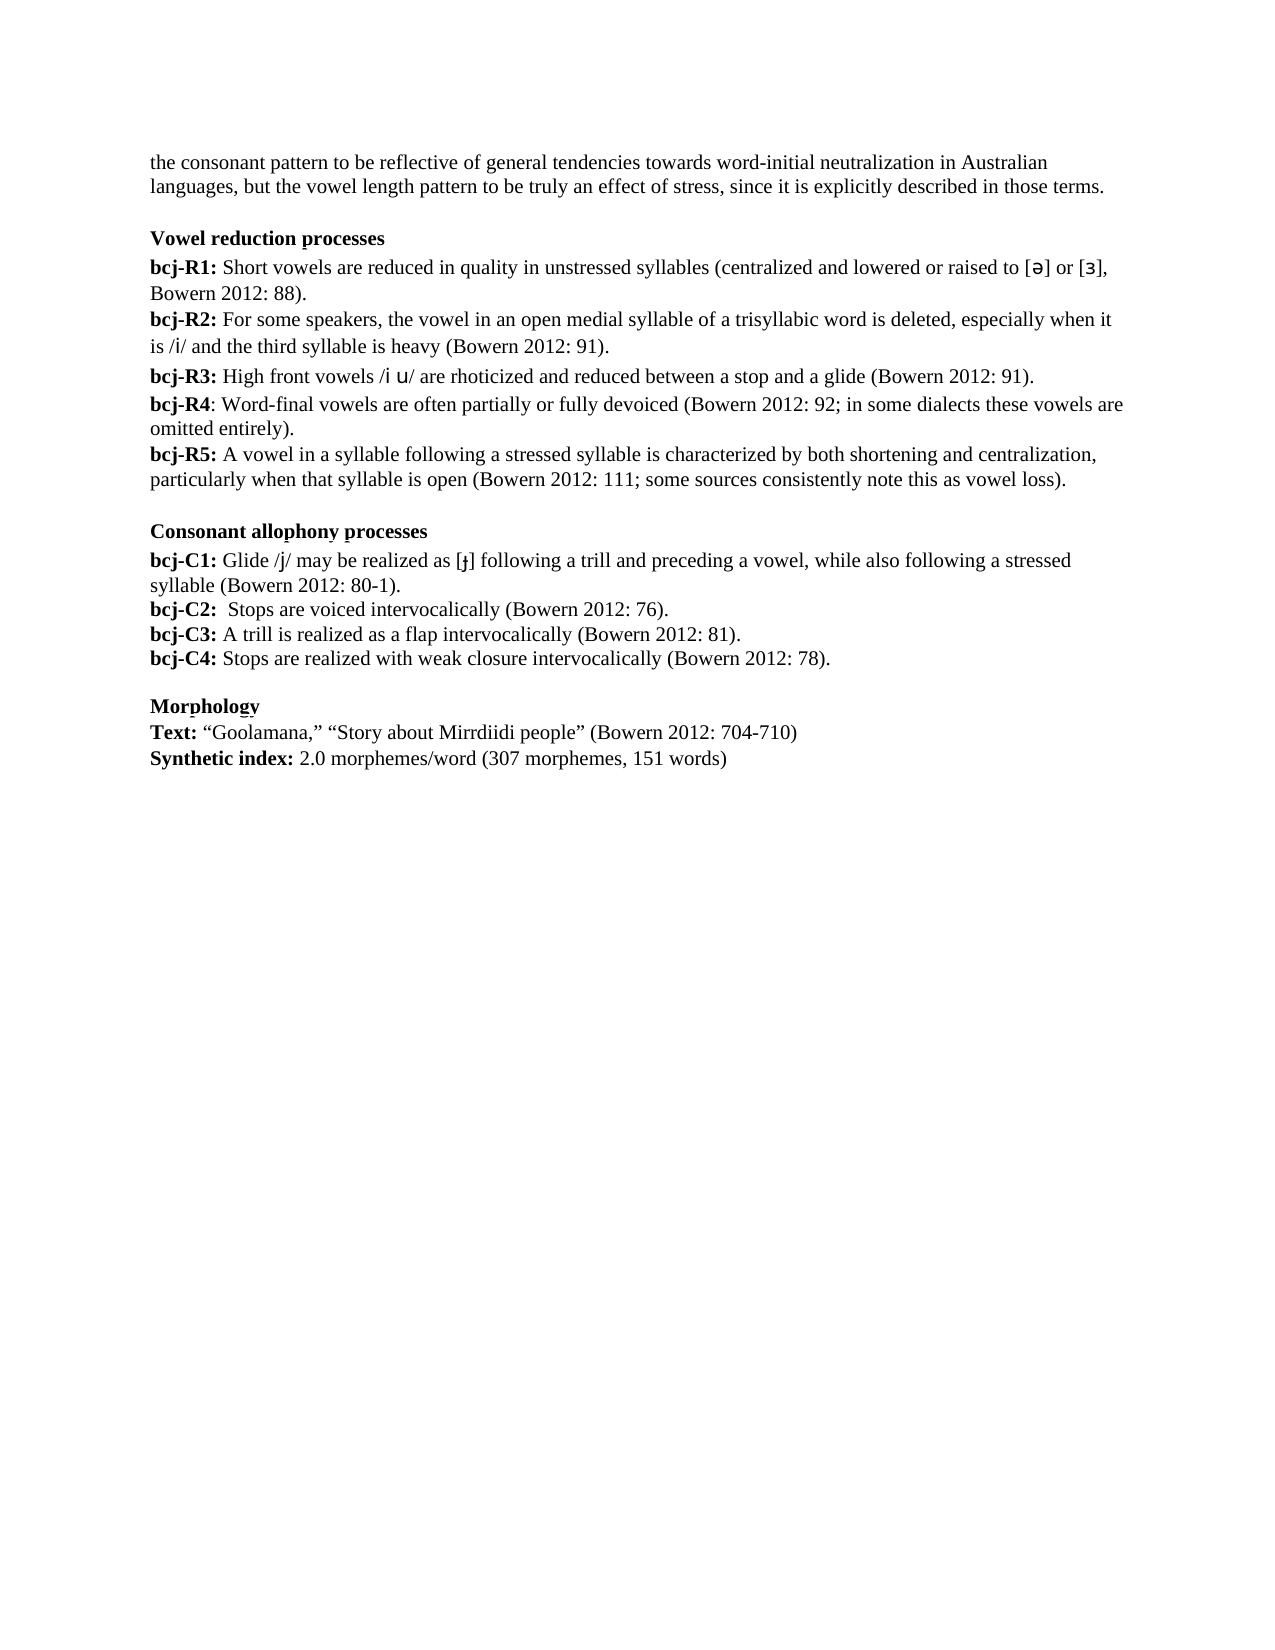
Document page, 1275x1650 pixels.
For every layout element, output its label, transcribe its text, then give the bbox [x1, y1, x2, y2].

text the consonant pattern to be reflective of general tendencies towards word-initial neutralization in Australian languages, but the vowel length pattern to be truly an effect of stress, since it is explicitly described in those terms. [150, 150, 1125, 198]
text Consonant allophony processes [150, 519, 1125, 543]
text bcj-C2: Stops are voiced intervocalically (Bowern 2012: 76). [150, 597, 1125, 621]
text Synthetic index: 2.0 morphemes/word (307 morphemes, 151 words) [150, 746, 1125, 770]
text bcj-R3: High front vowels /i u/ are rhoticized and reduced between a stop and a glide (Bowern 2012: 91). [150, 362, 1125, 390]
text Vowel reduction processes [150, 226, 1125, 250]
text bcj-C1: Glide /j/ may be realized as [ɟ] following a trill and preceding a vowel, while also following a stressed syllable (Bowern 2012: 80-1). [150, 545, 1125, 597]
text bcj-C4: Stops are realized with weak closure intervocalically (Bowern 2012: 78). [150, 646, 1125, 669]
text bcj-R2: For some speakers, the vowel in an open medial syllable of a trisyllabic word is deleted, especially when it is /i/ and the third syllable is heavy (Bowern 2012: 91). [150, 307, 1125, 359]
text Morphology [150, 694, 1125, 718]
text bcj-R4: Word-final vowels are often partially or fully devoiced (Bowern 2012: 92; in some dialects these vowels are omitted entirely). [150, 392, 1125, 440]
text Text: “Goolamana,” “Story about Mirrdiidi people” (Bowern 2012: 704-710) [150, 720, 1125, 744]
text bcj-R5: A vowel in a syllable following a stressed syllable is characterized by both shortening and centralization, particularly when that syllable is open (Bowern 2012: 111; some sources consistently note this as vowel loss). [150, 442, 1125, 491]
text bcj-C3: A trill is realized as a flap intervocalically (Bowern 2012: 81). [150, 621, 1125, 646]
text bcj-R1: Short vowels are reduced in quality in unstressed syllables (centralized and lowered or raised to [ə] or [ɜ], Bowern 2012: 88). [150, 252, 1125, 305]
